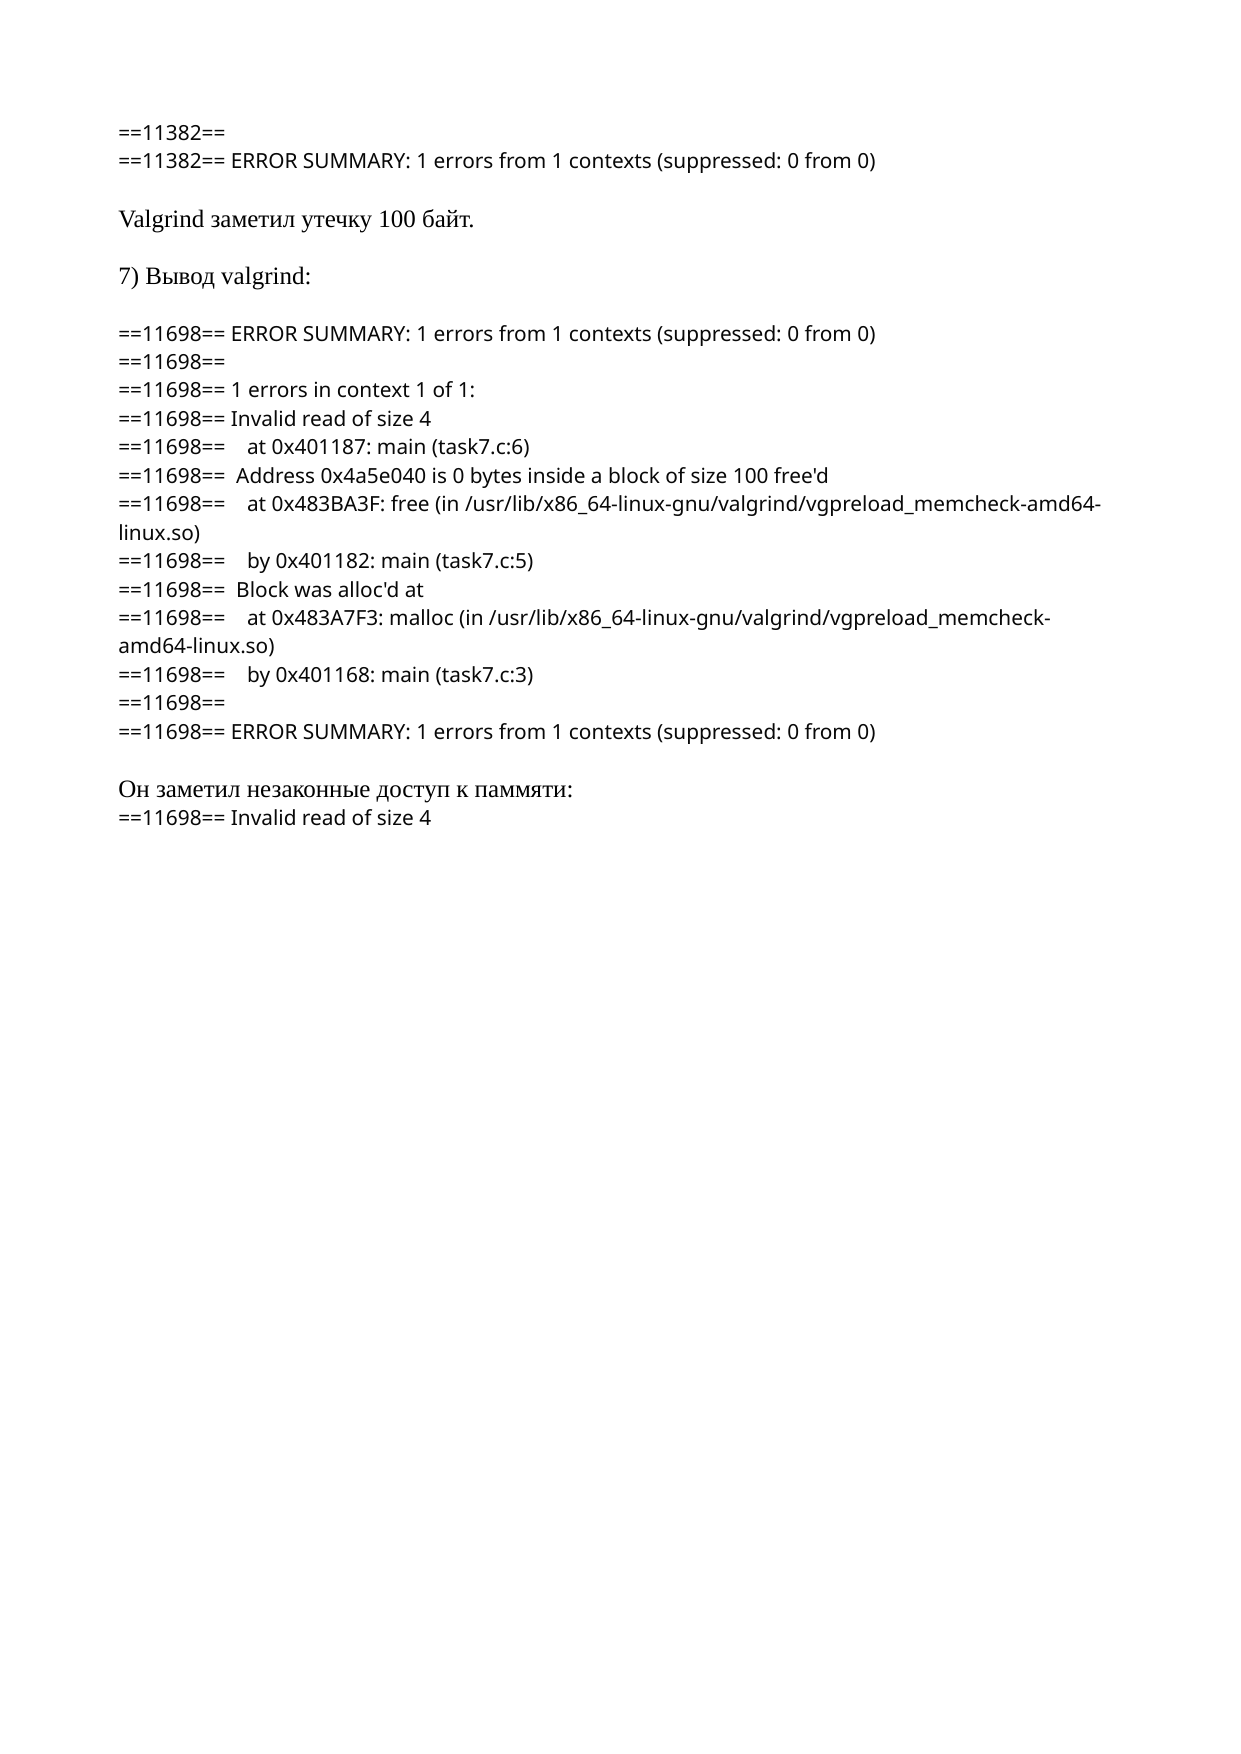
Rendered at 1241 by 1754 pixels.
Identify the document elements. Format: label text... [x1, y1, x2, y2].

text Valgrind заметил утечку 100 байт. [118, 204, 1122, 232]
text ==11698== ERROR SUMMARY: 1 errors from 1 contexts (suppressed: 0 from 0) ==11698== ==11698== 1 errors in context 1 of 1: ==11698== Invalid read of size 4 ==11698== at 0x401187: main (task7.c:6) ==11698== Address 0x4a5e040 is 0 bytes inside a block of size 100 free'd ==11698== at 0x483BA3F: free (in /usr/lib/x86_64-linux-gnu/valgrind/vgpreload_memcheck-amd64-linux.so) ==11698== by 0x401182: main (task7.c:5) ==11698== Block was alloc'd at ==11698== at 0x483A7F3: malloc (in /usr/lib/x86_64-linux-gnu/valgrind/vgpreload_memcheck-amd64-linux.so) ==11698== by 0x401168: main (task7.c:3) ==11698== ==11698== ERROR SUMMARY: 1 errors from 1 contexts (suppressed: 0 from 0) [118, 319, 1122, 774]
text Он заметил незаконные доступ к паммяти: [118, 774, 1122, 803]
text ==11382== ==11382== ERROR SUMMARY: 1 errors from 1 contexts (suppressed: 0 from 0) [118, 118, 1122, 175]
text ==11698== Invalid read of size 4 [118, 803, 1122, 831]
text 7) Вывод valgrind: [118, 261, 1122, 290]
